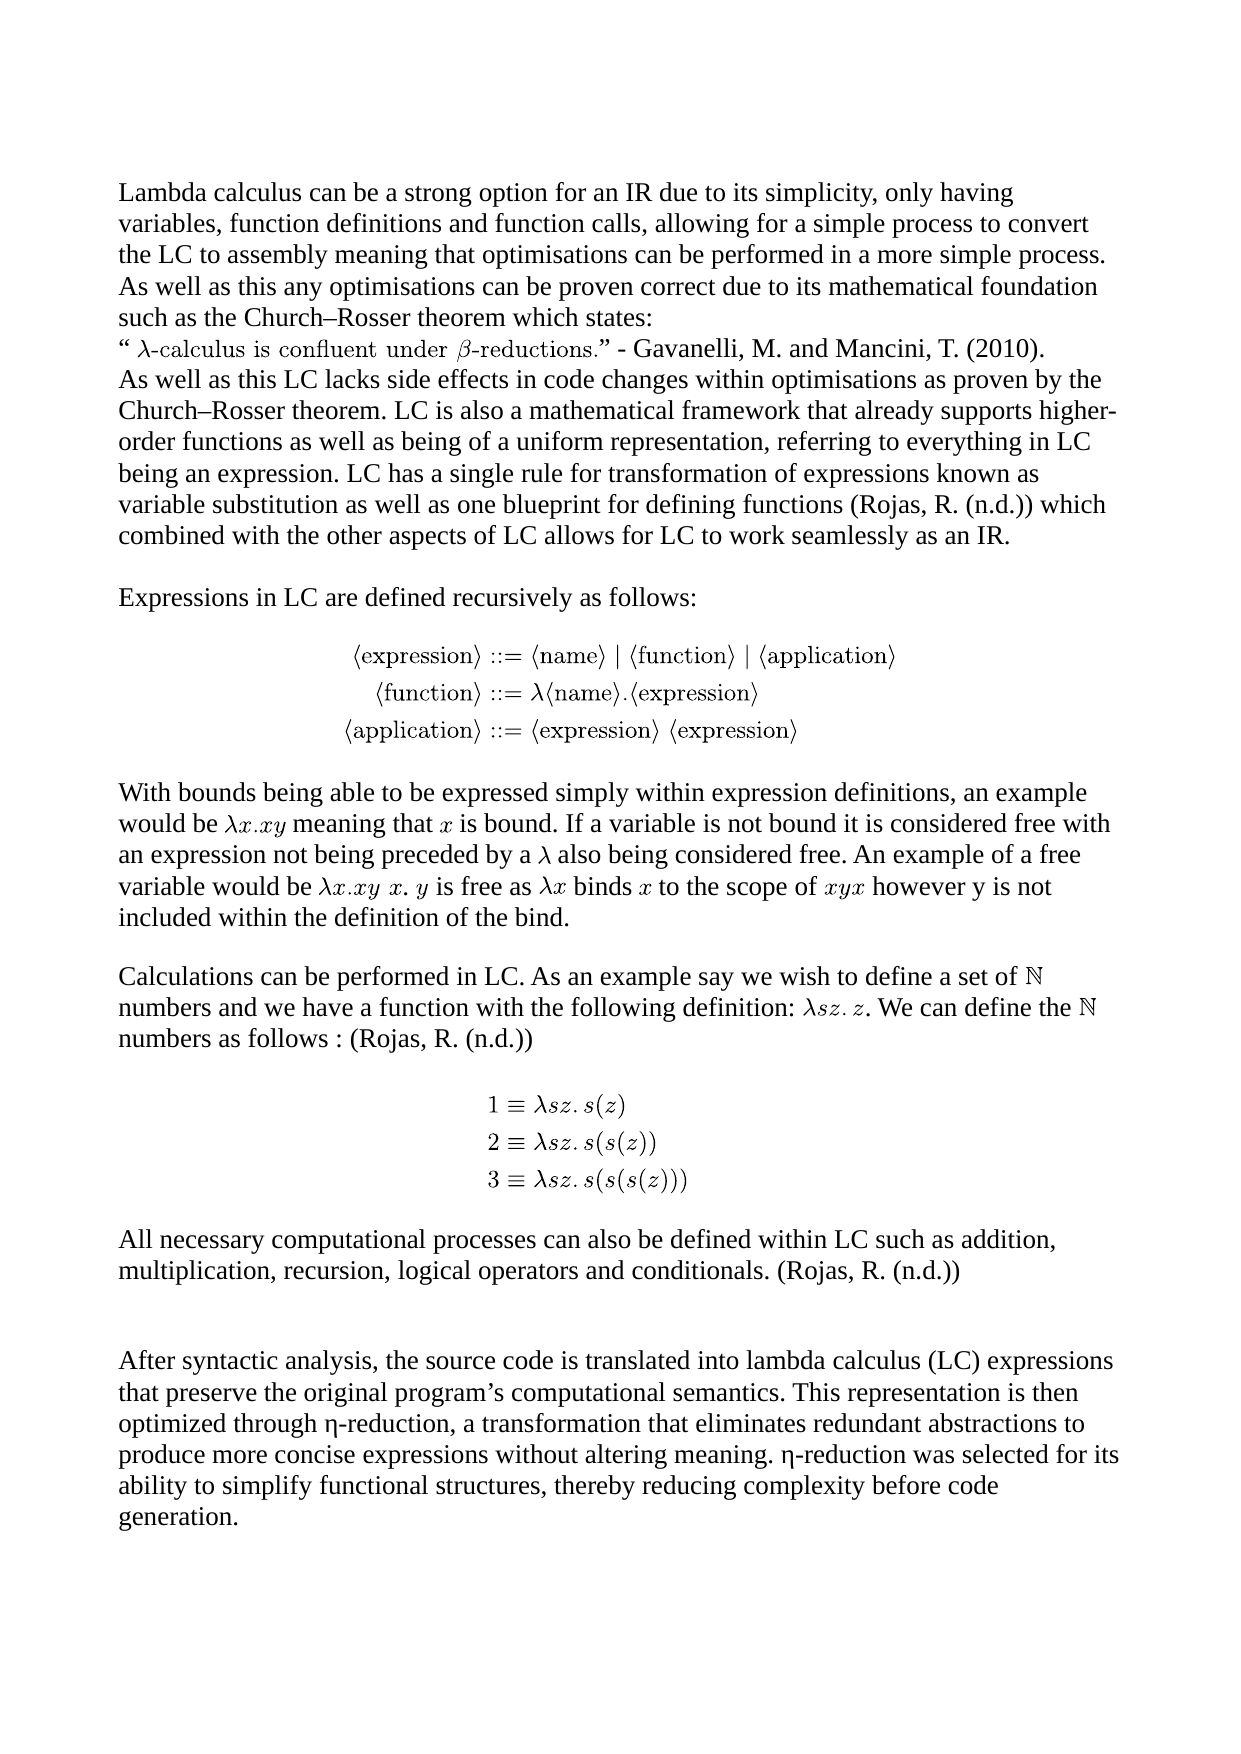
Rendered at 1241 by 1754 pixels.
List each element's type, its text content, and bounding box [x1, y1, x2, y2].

text Calculations can be performed in LC. As an example say we wish to define a set of numbers and we have a function with the following definition: . We can define the numbers as follows : (Rojas, R. (n.d.)) [118, 960, 1122, 1054]
text With bounds being able to be expressed simply within expression definitions, an example would be meaning that is bound. If a variable is not bound it is considered free with an expression not being preceded by a also being considered free. An example of a free variable would be . is free as binds to the scope of however y is not included within the definition of the bind. [118, 776, 1122, 932]
text As well as this LC lacks side effects in code changes within optimisations as proven by the Church–Rosser theorem. LC is also a mathematical framework that already supports higher-order functions as well as being of a uniform representation, referring to everything in LC being an expression. LC has a single rule for transformation of expressions known as variable substitution as well as one blueprint for defining functions (Rojas, R. (n.d.)) which combined with the other aspects of LC allows for LC to work seamlessly as an IR. [118, 363, 1122, 550]
text Expressions in LC are defined recursively as follows: [118, 581, 1122, 612]
text Lambda calculus can be a strong option for an IR due to its simplicity, only having variables, function definitions and function calls, allowing for a simple process to convert the LC to assembly meaning that optimisations can be performed in a more simple process. As well as this any optimisations can be proven correct due to its mathematical foundation such as the Church–Rosser theorem which states: [118, 176, 1122, 332]
text All necessary computational processes can also be defined within LC such as addition, multiplication, recursion, logical operators and conditionals. (Rojas, R. (n.d.)) [118, 1223, 1122, 1285]
text “ ” - Gavanelli, M. and Mancini, T. (2010). [118, 332, 1122, 363]
text After syntactic analysis, the source code is translated into lambda calculus (LC) expressions that preserve the original program’s computational semantics. This representation is then optimized through η-reduction, a transformation that eliminates redundant abstractions to produce more concise expressions without altering meaning. η-reduction was selected for its ability to simplify functional structures, thereby reducing complexity before code generation. [118, 1344, 1122, 1531]
